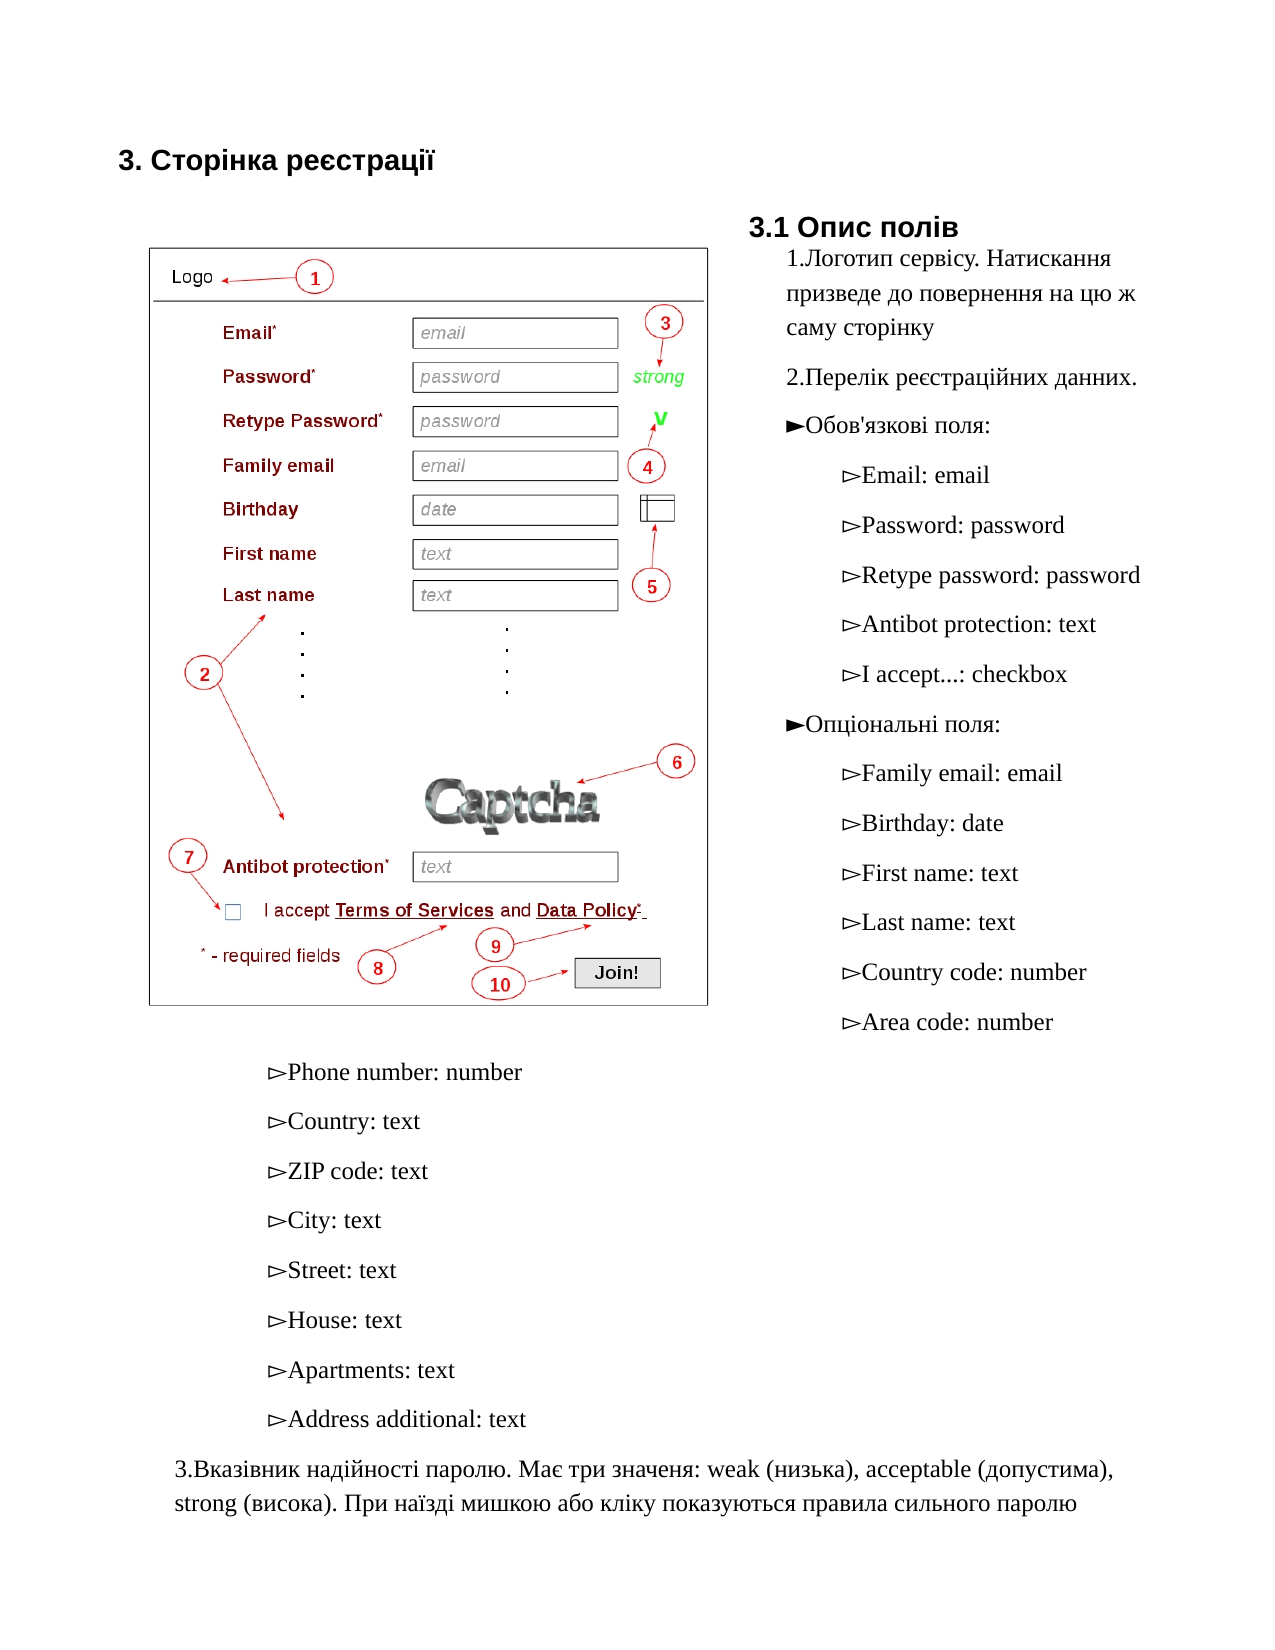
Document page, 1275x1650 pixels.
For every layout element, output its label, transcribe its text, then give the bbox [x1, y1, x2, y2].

list Family email: email [749, 758, 1157, 788]
list House: text [268, 1305, 1157, 1334]
list Вказівник надійності паролю. Має три значеня: weak (низька), acceptable (допустима), strong (висока). При наїзді мишкою або кліку показуються правила сильного паролю [174, 1454, 1157, 1517]
list Street: text [268, 1255, 1157, 1284]
list Обов'язкові поля: [749, 411, 1157, 440]
list Phone number: number [268, 1057, 1157, 1086]
list I accept...: checkbox [749, 659, 1157, 688]
list Опціональні поля: [749, 709, 1157, 738]
list City: text [268, 1206, 1157, 1235]
list Address additional: text [268, 1404, 1157, 1434]
list Apartments: text [268, 1355, 1157, 1384]
list Country code: number [749, 957, 1157, 986]
list Country: text [268, 1106, 1157, 1136]
list Логотип сервісу. Натискання призведе до повернення на цю ж саму сторінку [749, 243, 1157, 341]
subtitle 3.1 Опис полів [749, 210, 1157, 243]
list Last name: text [749, 907, 1157, 937]
list First name: text [749, 858, 1157, 887]
list Password: password [749, 510, 1157, 539]
list Email: email [749, 460, 1157, 489]
list ZIP code: text [268, 1156, 1157, 1185]
list Area code: number [212, 1007, 1157, 1036]
list Birthday: date [749, 808, 1157, 837]
list Retype password: password [749, 560, 1157, 589]
picture [112, 210, 749, 1034]
list Перелік реєстраційних данних. [749, 362, 1157, 390]
subtitle 3. Сторінка реєстрації [118, 143, 1157, 177]
list Antibot protection: text [749, 609, 1157, 639]
